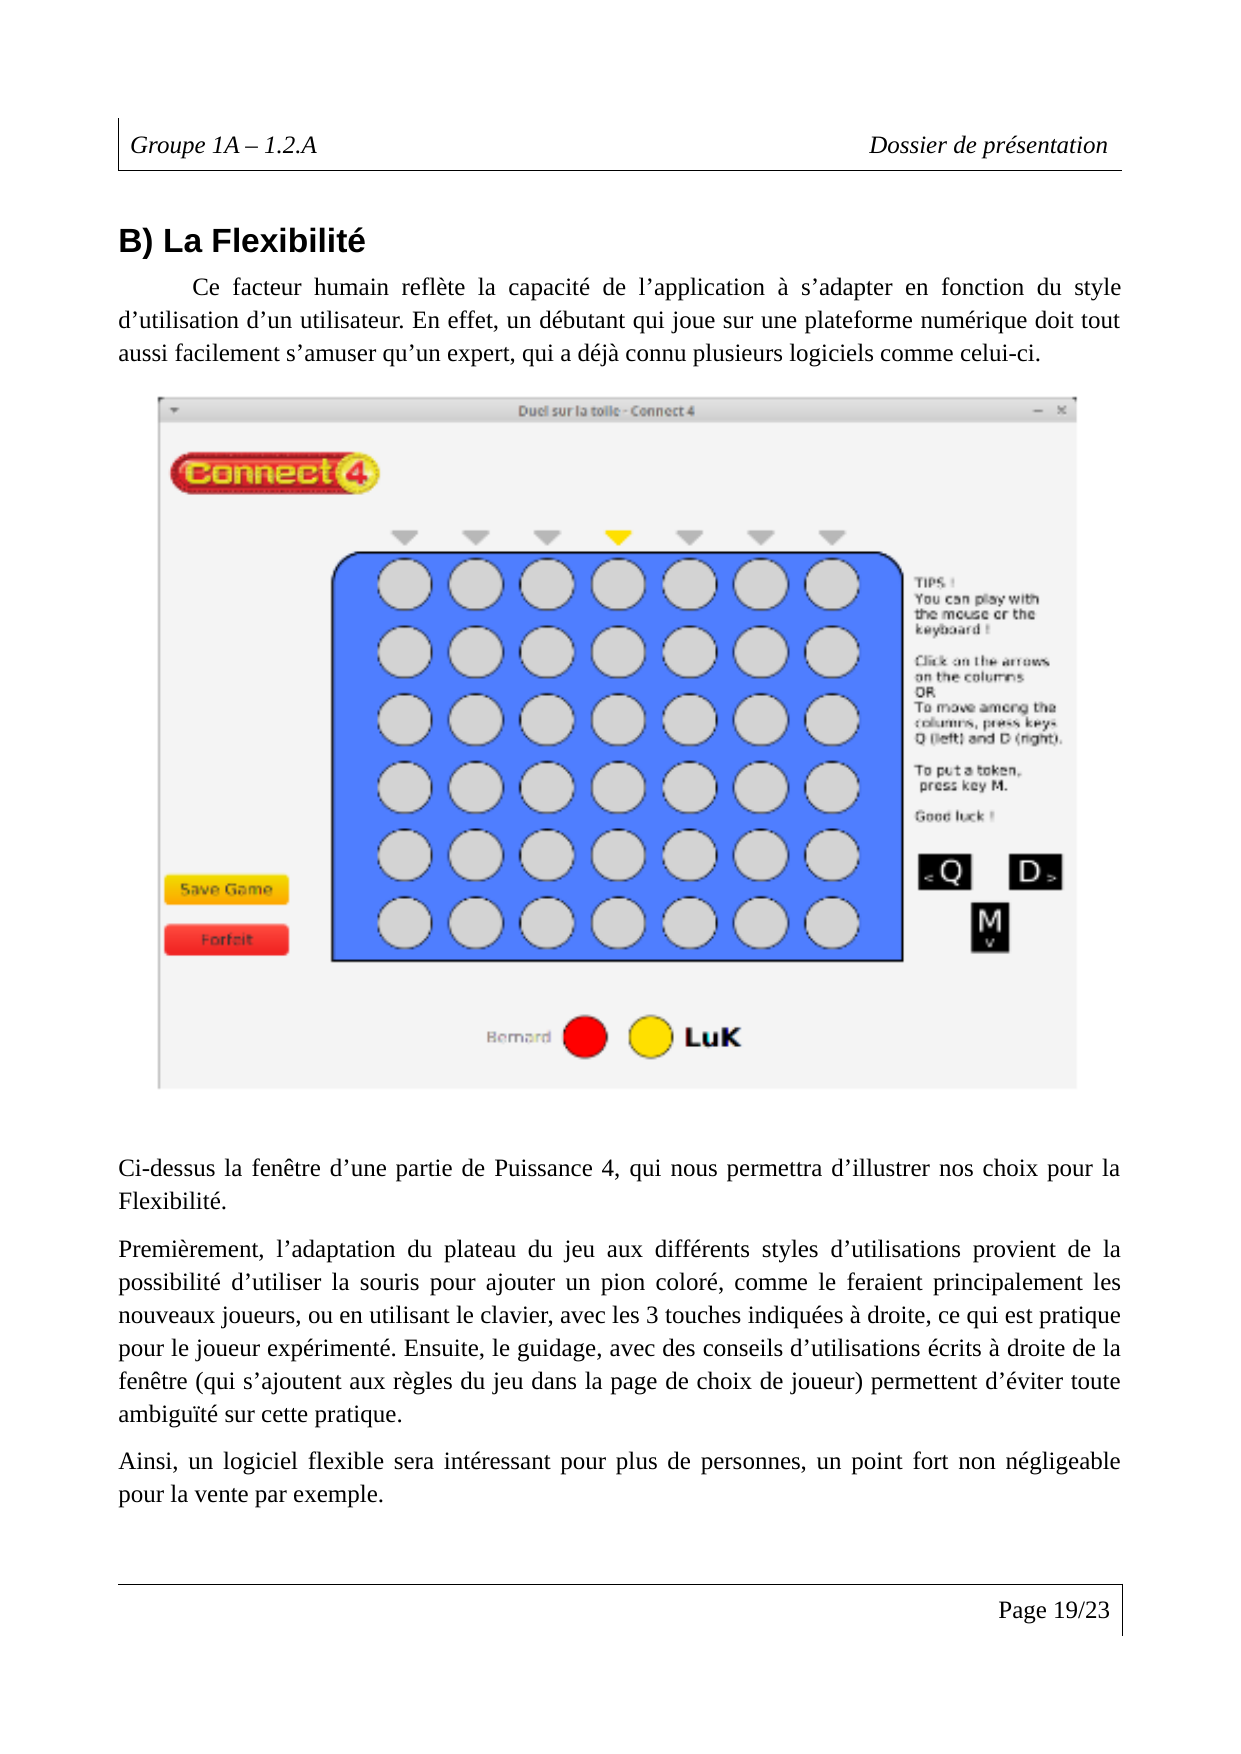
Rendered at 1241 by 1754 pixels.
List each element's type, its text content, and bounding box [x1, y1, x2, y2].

text Ce facteur humain reflète la capacité de l’application à s’adapter en fonction du style d’utilisation d’un utilisateur. En effet, un débutant qui joue sur une plateforme numérique doit tout aussi facilement s’amuser qu’un expert, qui a déjà connu plusieurs logiciels comme celui-ci. [118, 272, 1122, 367]
picture [148, 386, 1092, 1102]
subtitle La Flexibilité [118, 221, 1122, 260]
text Ainsi, un logiciel flexible sera intéressant pour plus de personnes, un point fort non négligeable pour la vente par exemple. [118, 1446, 1122, 1508]
text Ci-dessus la fenêtre d’une partie de Puissance 4, qui nous permettra d’illustrer nos choix pour la Flexibilité. [118, 1153, 1122, 1215]
text Premièrement, l’adaptation du plateau du jeu aux différents styles d’utilisations provient de la possibilité d’utiliser la souris pour ajouter un pion coloré, comme le feraient principalement les nouveaux joueurs, ou en utilisant le clavier, avec les 3 touches indiquées à droite, ce qui est pratique pour le joueur expérimenté. Ensuite, le guidage, avec des conseils d’utilisations écrits à droite de la fenêtre (qui s’ajoutent aux règles du jeu dans la page de choix de joueur) permettent d’éviter toute ambiguïté sur cette pratique. [118, 1234, 1122, 1427]
